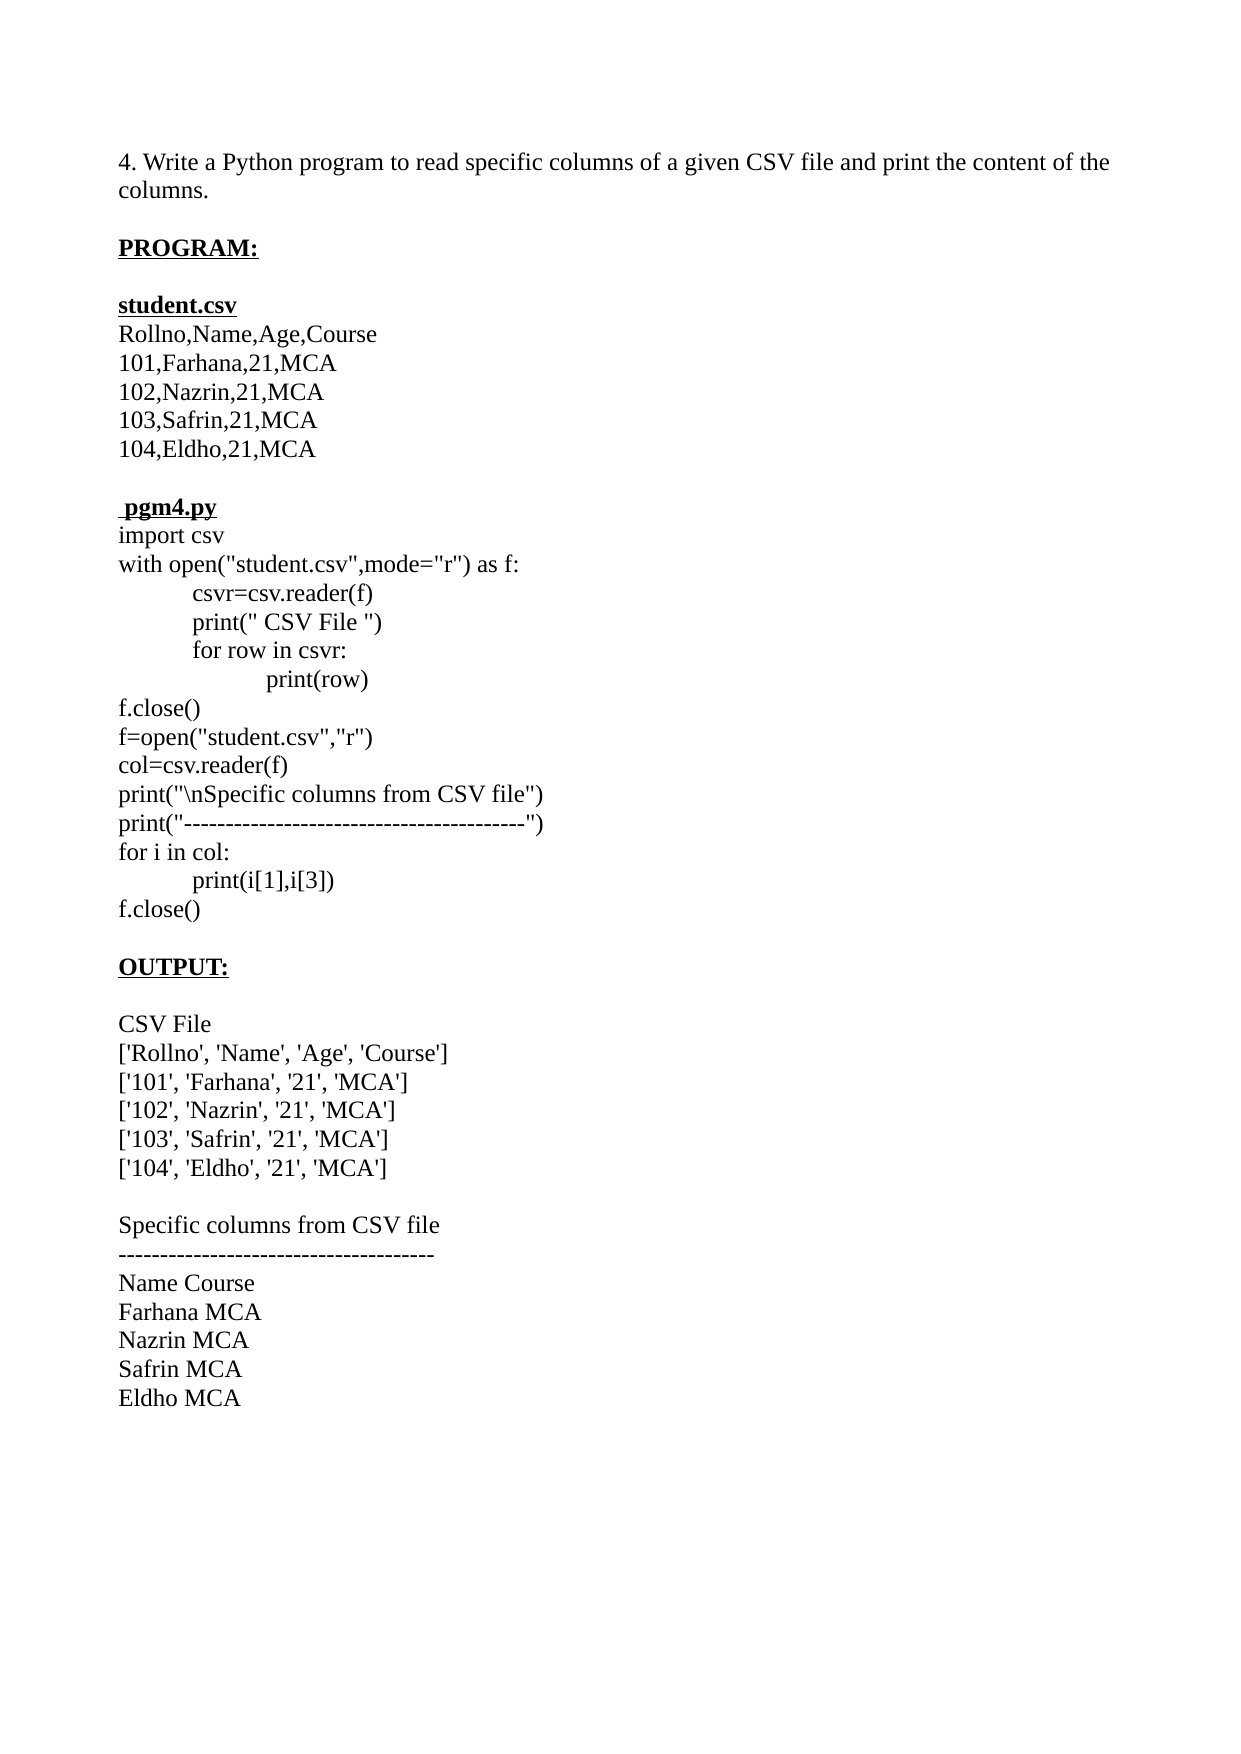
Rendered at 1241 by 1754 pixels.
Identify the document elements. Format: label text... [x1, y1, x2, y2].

text 104,Eldho,21,MCA [118, 434, 1122, 463]
text ['102', 'Nazrin', '21', 'MCA'] [118, 1096, 1122, 1124]
text Name Course [118, 1268, 1122, 1297]
text Specific columns from CSV file [118, 1211, 1122, 1239]
text PROGRAM: [118, 233, 1122, 262]
text CSV File [118, 1009, 1122, 1038]
text f.close() [118, 693, 1122, 722]
text ['Rollno', 'Name', 'Age', 'Course'] [118, 1038, 1122, 1067]
text -------------------------------------- [118, 1239, 1122, 1268]
text col=csv.reader(f) [118, 751, 1122, 779]
text OUTPUT: [118, 952, 1122, 981]
text Rollno,Name,Age,Course [118, 319, 1122, 348]
text print(i[1],i[3]) [118, 866, 1122, 894]
text 101,Farhana,21,MCA [118, 348, 1122, 377]
text 103,Safrin,21,MCA [118, 406, 1122, 434]
text 102,Nazrin,21,MCA [118, 377, 1122, 406]
text Safrin MCA [118, 1354, 1122, 1383]
text print(row) [118, 664, 1122, 693]
text f.close() [118, 894, 1122, 923]
text print(" CSV File ") [118, 607, 1122, 636]
text ['103', 'Safrin', '21', 'MCA'] [118, 1124, 1122, 1153]
text with open("student.csv",mode="r") as f: [118, 549, 1122, 578]
text Eldho MCA [118, 1383, 1122, 1412]
text ['104', 'Eldho', '21', 'MCA'] [118, 1153, 1122, 1182]
text for row in csvr: [118, 636, 1122, 664]
text csvr=csv.reader(f) [118, 578, 1122, 607]
text print("\nSpecific columns from CSV file") [118, 779, 1122, 808]
text f=open("student.csv","r") [118, 722, 1122, 751]
text print("-----------------------------------------") [118, 808, 1122, 837]
text 4. Write a Python program to read specific columns of a given CSV file and print the content of the columns. [118, 147, 1122, 204]
text ['101', 'Farhana', '21', 'MCA'] [118, 1067, 1122, 1096]
text import csv [118, 521, 1122, 549]
text student.csv [118, 291, 1122, 319]
text Farhana MCA [118, 1297, 1122, 1326]
text Nazrin MCA [118, 1326, 1122, 1354]
text for i in col: [118, 837, 1122, 866]
text pgm4.py [118, 492, 1122, 521]
